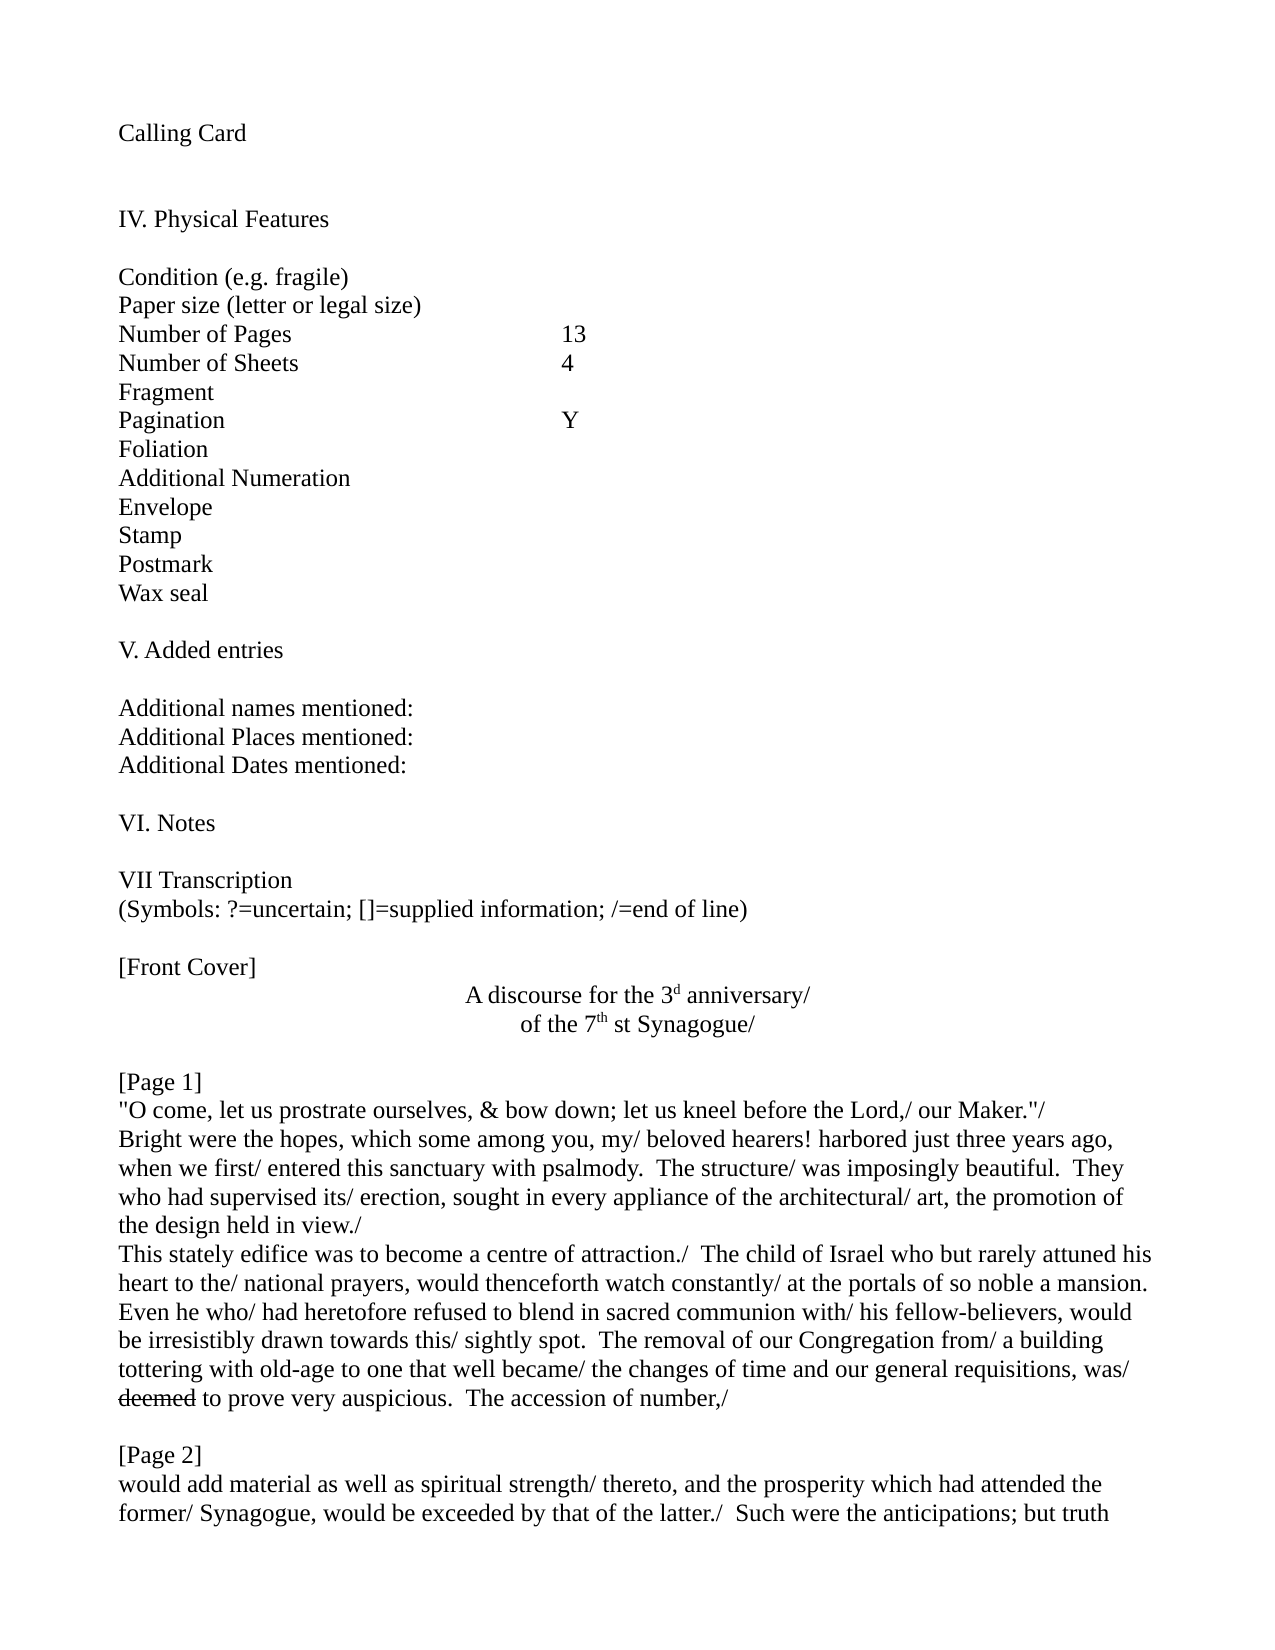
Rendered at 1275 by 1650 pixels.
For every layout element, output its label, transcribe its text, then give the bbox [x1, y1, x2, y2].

text Additional Dates mentioned: [118, 751, 1157, 779]
text IV. Physical Features [118, 204, 1157, 233]
text [Page 1] [118, 1067, 1157, 1096]
text Number of Sheets 4 [118, 348, 1157, 377]
text of the 7th st Synagogue/ [118, 1009, 1157, 1038]
text A discourse for the 3d anniversary/ [118, 981, 1157, 1009]
text This stately edifice was to become a centre of attraction./ The child of Israel who but rarely attuned his heart to the/ national prayers, would thenceforth watch constantly/ at the portals of so noble a mansion. Even he who/ had heretofore refused to blend in sacred communion with/ his fellow-believers, would be irresistibly drawn towards this/ sightly spot. The removal of our Congregation from/ a building tottering with old-age to one that well became/ the changes of time and our general requisitions, was/ deemed to prove very auspicious. The accession of number,/ [118, 1239, 1157, 1412]
text Fragment [118, 377, 1157, 406]
text V. Added entries [118, 636, 1157, 664]
text Paper size (letter or legal size) [118, 291, 1157, 319]
text Calling Card [118, 118, 1157, 147]
text Pagination Y [118, 406, 1157, 434]
text Additional Places mentioned: [118, 722, 1157, 751]
text would add material as well as spiritual strength/ thereto, and the prosperity which had attended the former/ Synagogue, would be exceeded by that of the latter./ Such were the anticipations; but truth [118, 1469, 1157, 1527]
text (Symbols: ?=uncertain; []=supplied information; /=end of line) [118, 894, 1157, 923]
text Additional names mentioned: [118, 693, 1157, 722]
text Wax seal [118, 578, 1157, 607]
text "O come, let us prostrate ourselves, & bow down; let us kneel before the Lord,/ our Maker."/ [118, 1096, 1157, 1124]
text Envelope [118, 492, 1157, 521]
text Additional Numeration [118, 463, 1157, 492]
text VII Transcription [118, 866, 1157, 894]
text VI. Notes [118, 808, 1157, 837]
text Foliation [118, 434, 1157, 463]
text Condition (e.g. fragile) [118, 262, 1157, 291]
text Number of Pages 13 [118, 319, 1157, 348]
text [Front Cover] [118, 952, 1157, 981]
text Stamp [118, 521, 1157, 549]
text Postma rk [118, 549, 1157, 578]
text [Page 2] [118, 1441, 1157, 1469]
text Bright were the hopes, which some among you, my/ beloved hearers! harbored just three years ago, when we first/ entered this sanctuary with psalmody. The structure/ was imposingly beautiful. They who had supervised its/ erection, sought in every appliance of the architectural/ art, the promotion of the design held in view./ [118, 1124, 1157, 1239]
